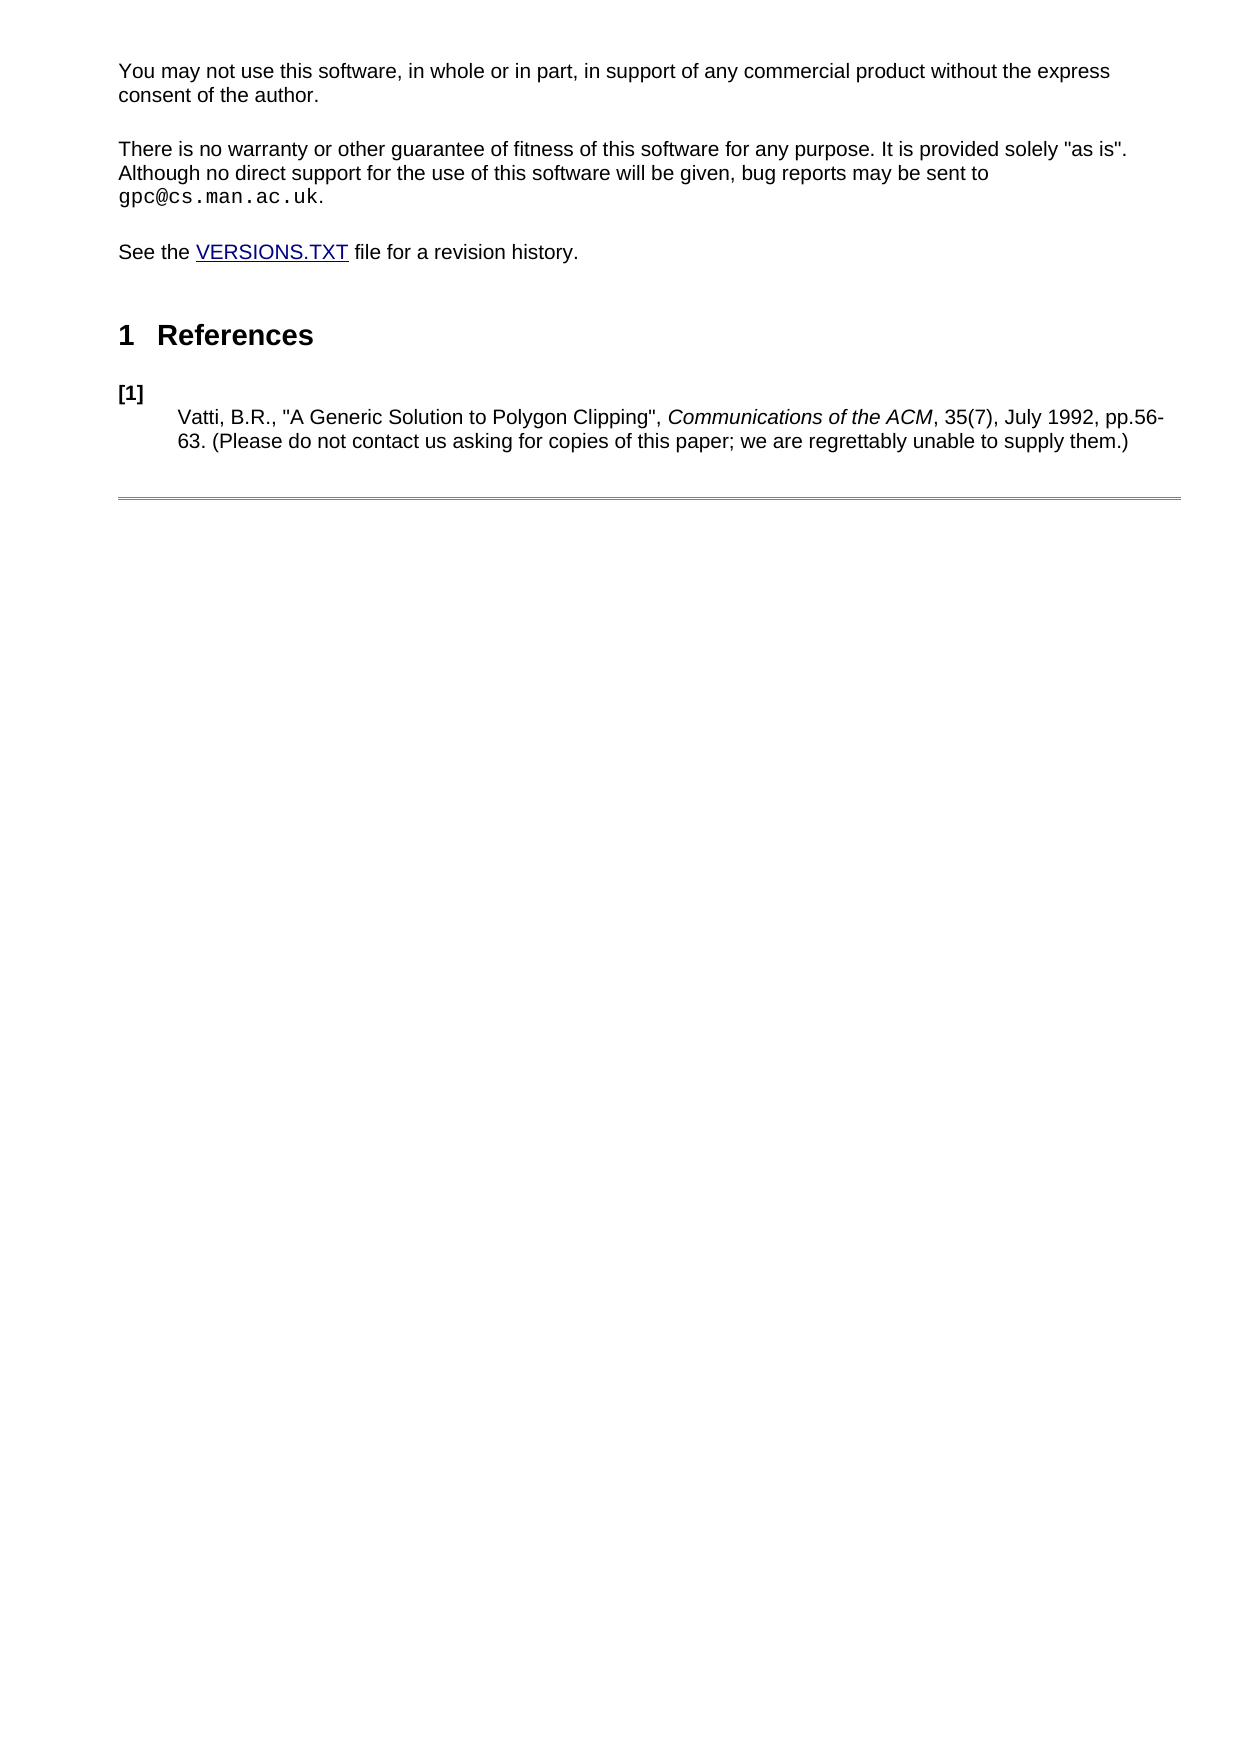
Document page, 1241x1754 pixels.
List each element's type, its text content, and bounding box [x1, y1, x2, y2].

subtitle References [118, 318, 1181, 352]
text See the VERSIONS.TXT file for a revision history. [118, 240, 1181, 264]
subtitle [1] [118, 381, 1181, 405]
text There is no warranty or other guarantee of fitness of this software for any purpose. It is provided solely "as is". Although no direct support for the use of this software will be given, bug reports may be sent to gpc@cs.man.ac.uk. [118, 136, 1181, 210]
text You may not use this software, in whole or in part, in support of any commercial product without the express consent of the author. [118, 59, 1181, 107]
list Vatti, B.R., "A Generic Solution to Polygon Clipping", Communications of the ACM, 35(7), July 1992, pp.56-63. (Please do not contact us asking for copies of this paper; we are regrettably unable to supply them.) [177, 405, 1181, 453]
